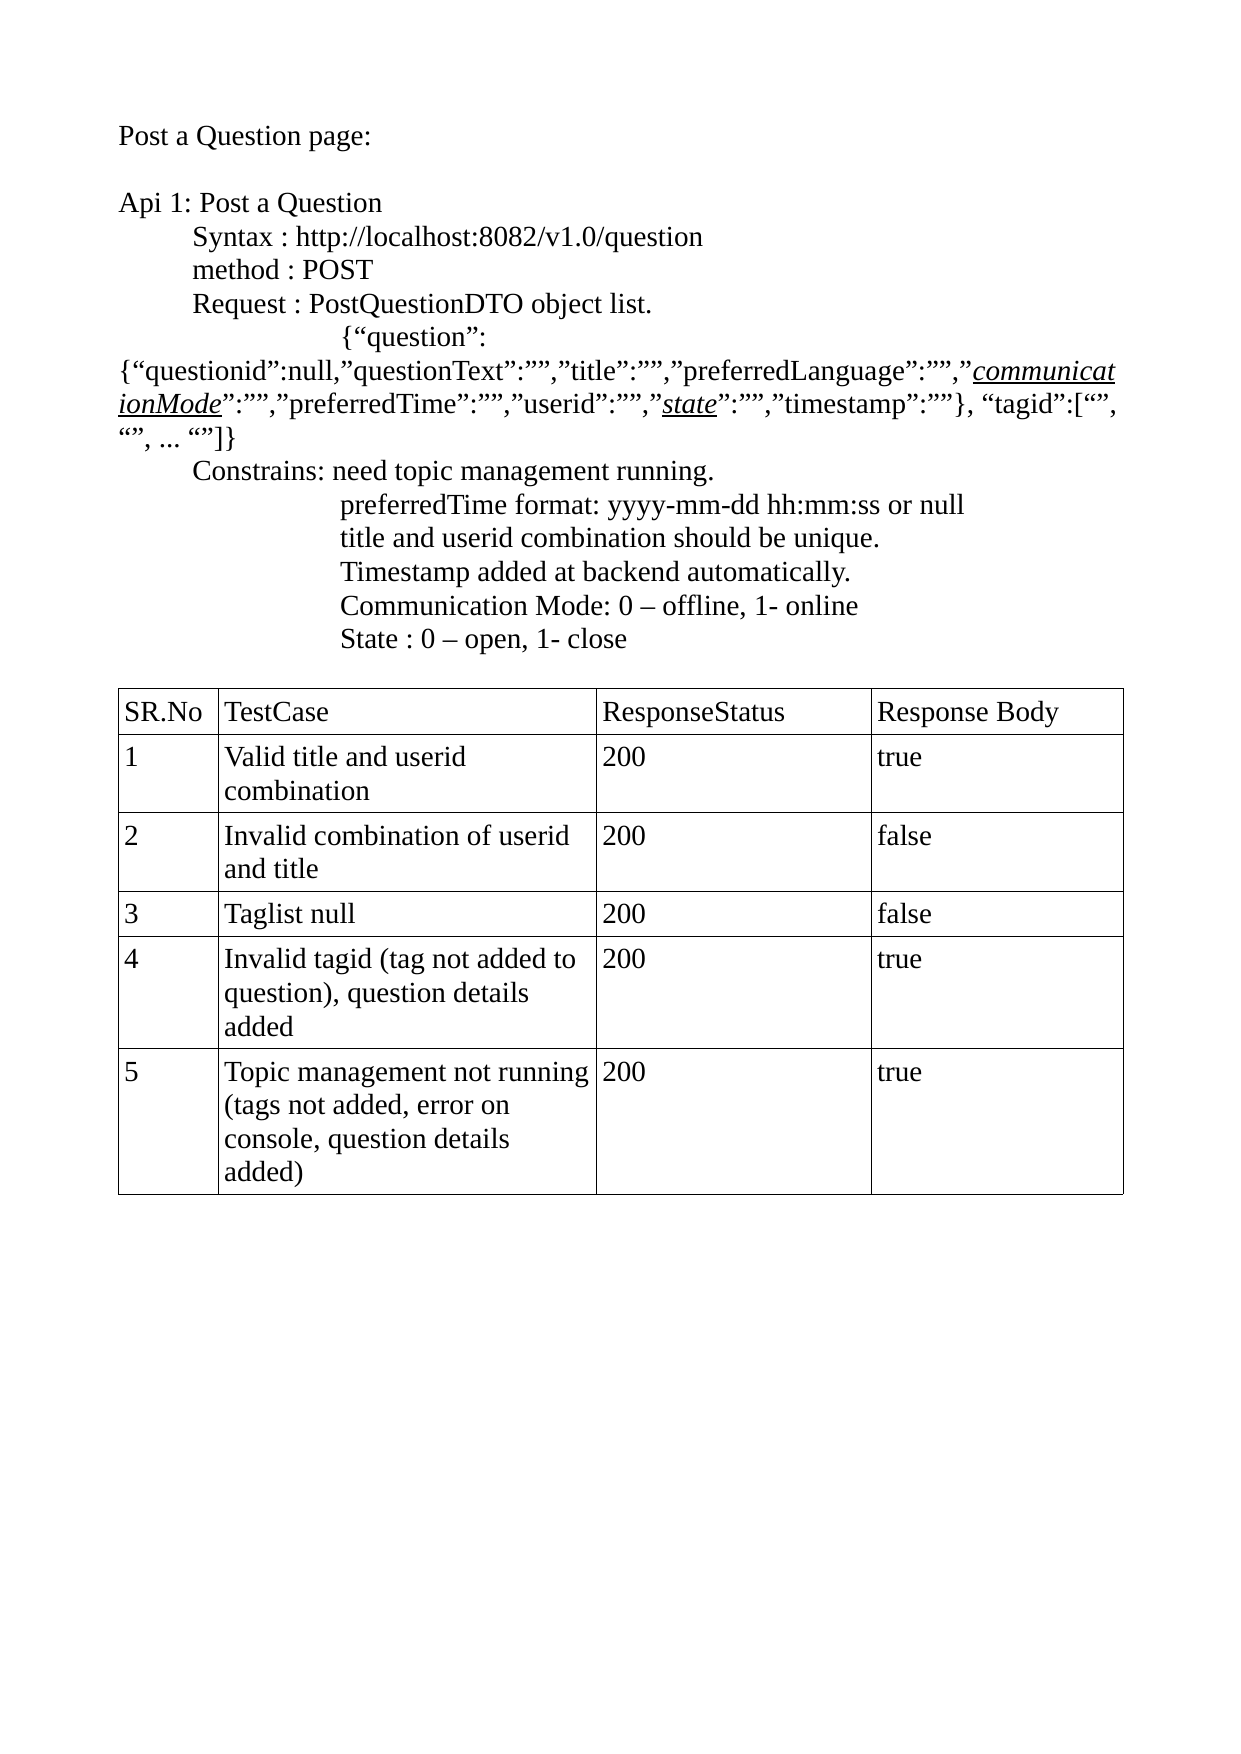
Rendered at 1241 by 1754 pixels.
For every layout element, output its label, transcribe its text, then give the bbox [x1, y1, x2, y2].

table_header TestCase [219, 689, 596, 733]
text {“question”: {“questionid”:null,”questionText”:””,”title”:””,”preferredLanguage”:””,”communicationMode”:””,”preferredTime”:””,”userid”:””,”state”:””,”timestamp”:””}, “tagid”:[“”, “”, ... “”]} [118, 319, 1122, 453]
text Request : PostQuestionDTO object list. [118, 286, 1122, 319]
text Api 1: Post a Question [118, 185, 1122, 219]
table_cell 200 [597, 937, 871, 1048]
table_cell 200 [597, 892, 871, 936]
text Communication Mode: 0 – offline, 1- online [118, 588, 1122, 621]
table_cell 200 [597, 813, 871, 891]
table_cell Invalid tagid (tag not added to question), question details added [219, 937, 596, 1048]
text preferredTime format: yyyy-mm-dd hh:mm:ss or null [118, 487, 1122, 521]
table_header SR.No [119, 689, 218, 733]
table_header Response Body [872, 689, 1123, 733]
table_cell 200 [597, 1049, 871, 1194]
text method : POST [118, 252, 1122, 286]
table_cell 4 [119, 937, 218, 1048]
table_cell Taglist null [219, 892, 596, 936]
table_cell Topic management not running (tags not added, error on console, question details added) [219, 1049, 596, 1194]
table_cell 5 [119, 1049, 218, 1194]
table_cell 200 [597, 735, 871, 812]
table_cell false [872, 892, 1123, 936]
table_cell 3 [119, 892, 218, 936]
text State : 0 – open, 1- close [118, 621, 1122, 655]
table_cell true [872, 937, 1123, 1048]
text Post a Question page: [118, 118, 1122, 152]
text Timestamp added at backend automatically. [118, 554, 1122, 588]
text Constrains: need topic management running. [118, 453, 1122, 487]
table_cell true [872, 1049, 1123, 1194]
table_cell false [872, 813, 1123, 891]
text title and userid combination should be unique. [118, 521, 1122, 554]
table_cell true [872, 735, 1123, 812]
table_cell Invalid combination of userid and title [219, 813, 596, 891]
table_cell 1 [119, 735, 218, 812]
table_cell 2 [119, 813, 218, 891]
table_header ResponseStatus [597, 689, 871, 733]
table_cell Valid title and userid combination [219, 735, 596, 812]
text Syntax : http://localhost:8082/v1.0/question [118, 219, 1122, 252]
